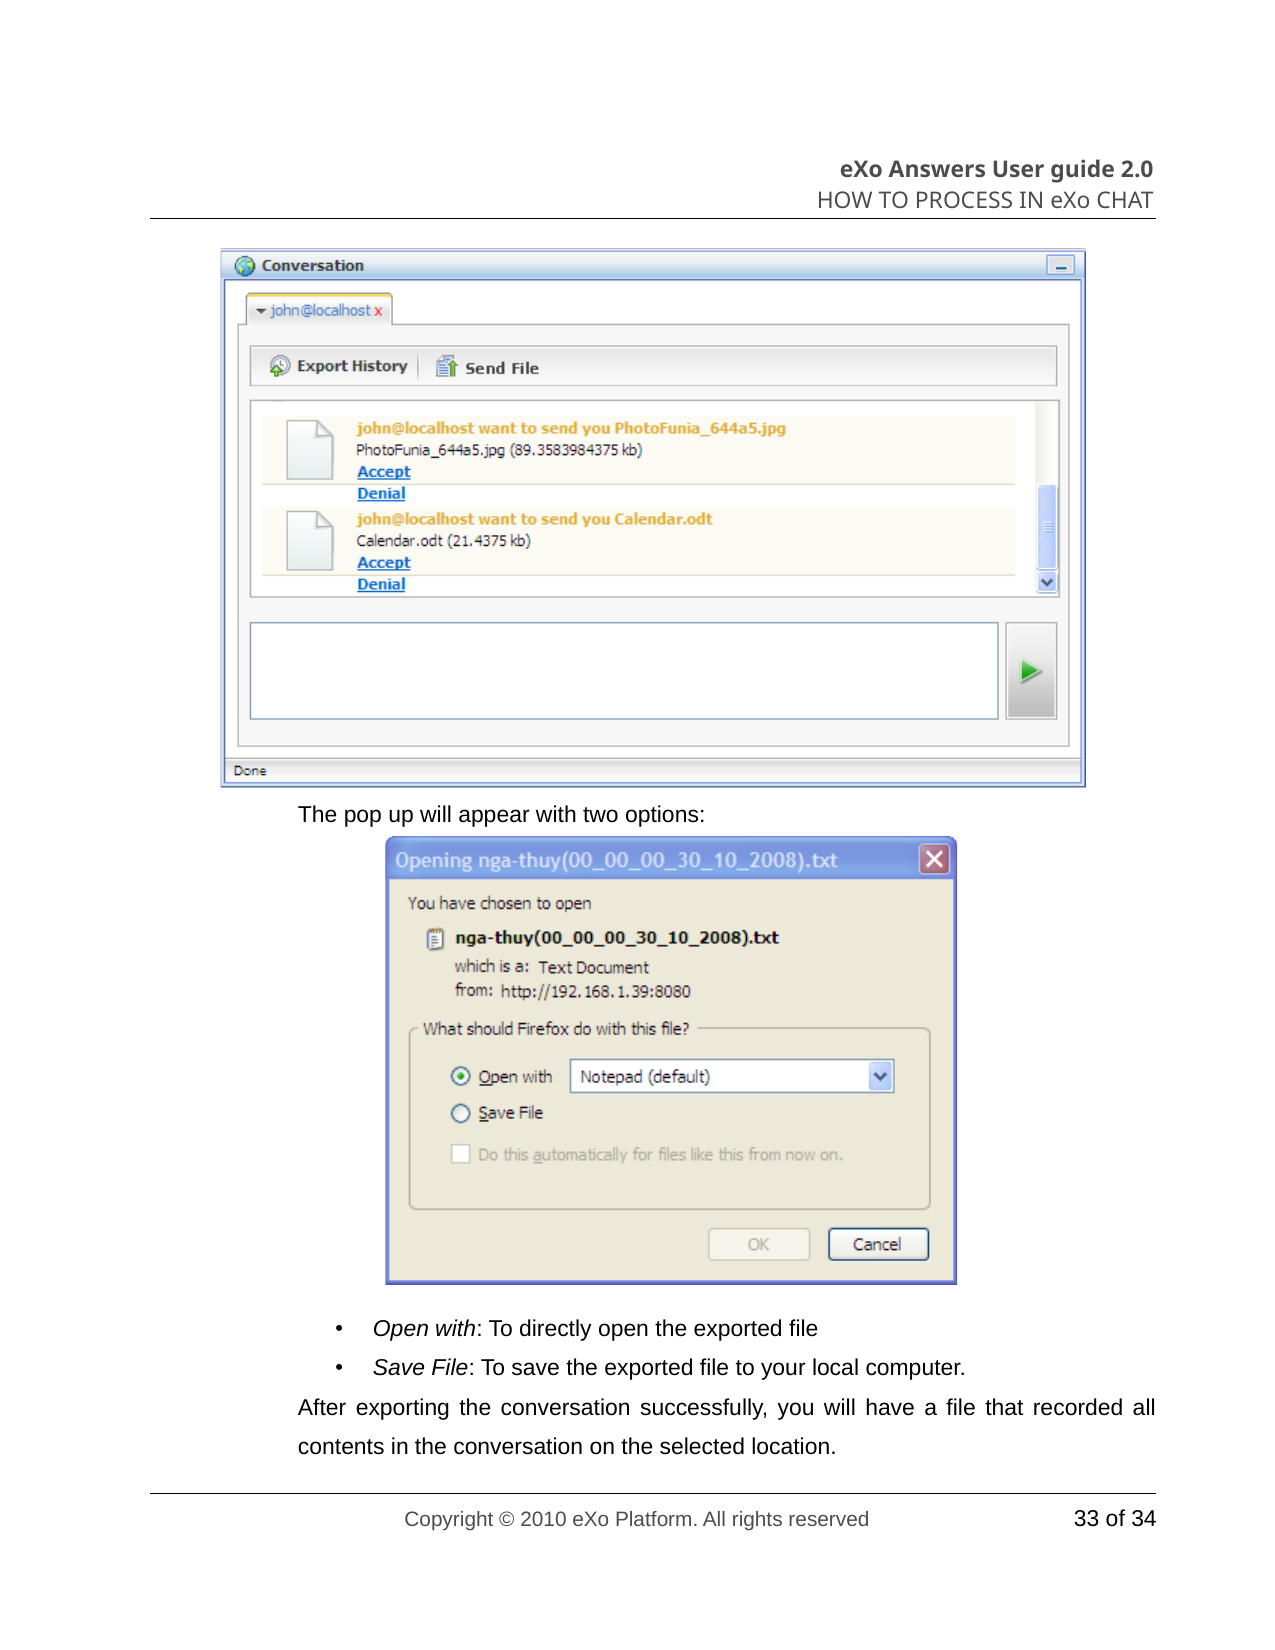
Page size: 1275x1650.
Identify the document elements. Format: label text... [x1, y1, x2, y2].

list Open with: To directly open the exported file [335, 1314, 1156, 1341]
list Save File: To save the exported file to your local computer. [335, 1354, 1156, 1380]
text The pop up will appear with two options: [298, 248, 1156, 828]
picture [385, 836, 958, 1285]
text After exporting the conversation successfully, you will have a file that recorded all contents in the conversation on the selected location. [298, 1393, 1156, 1459]
picture [220, 248, 1086, 789]
